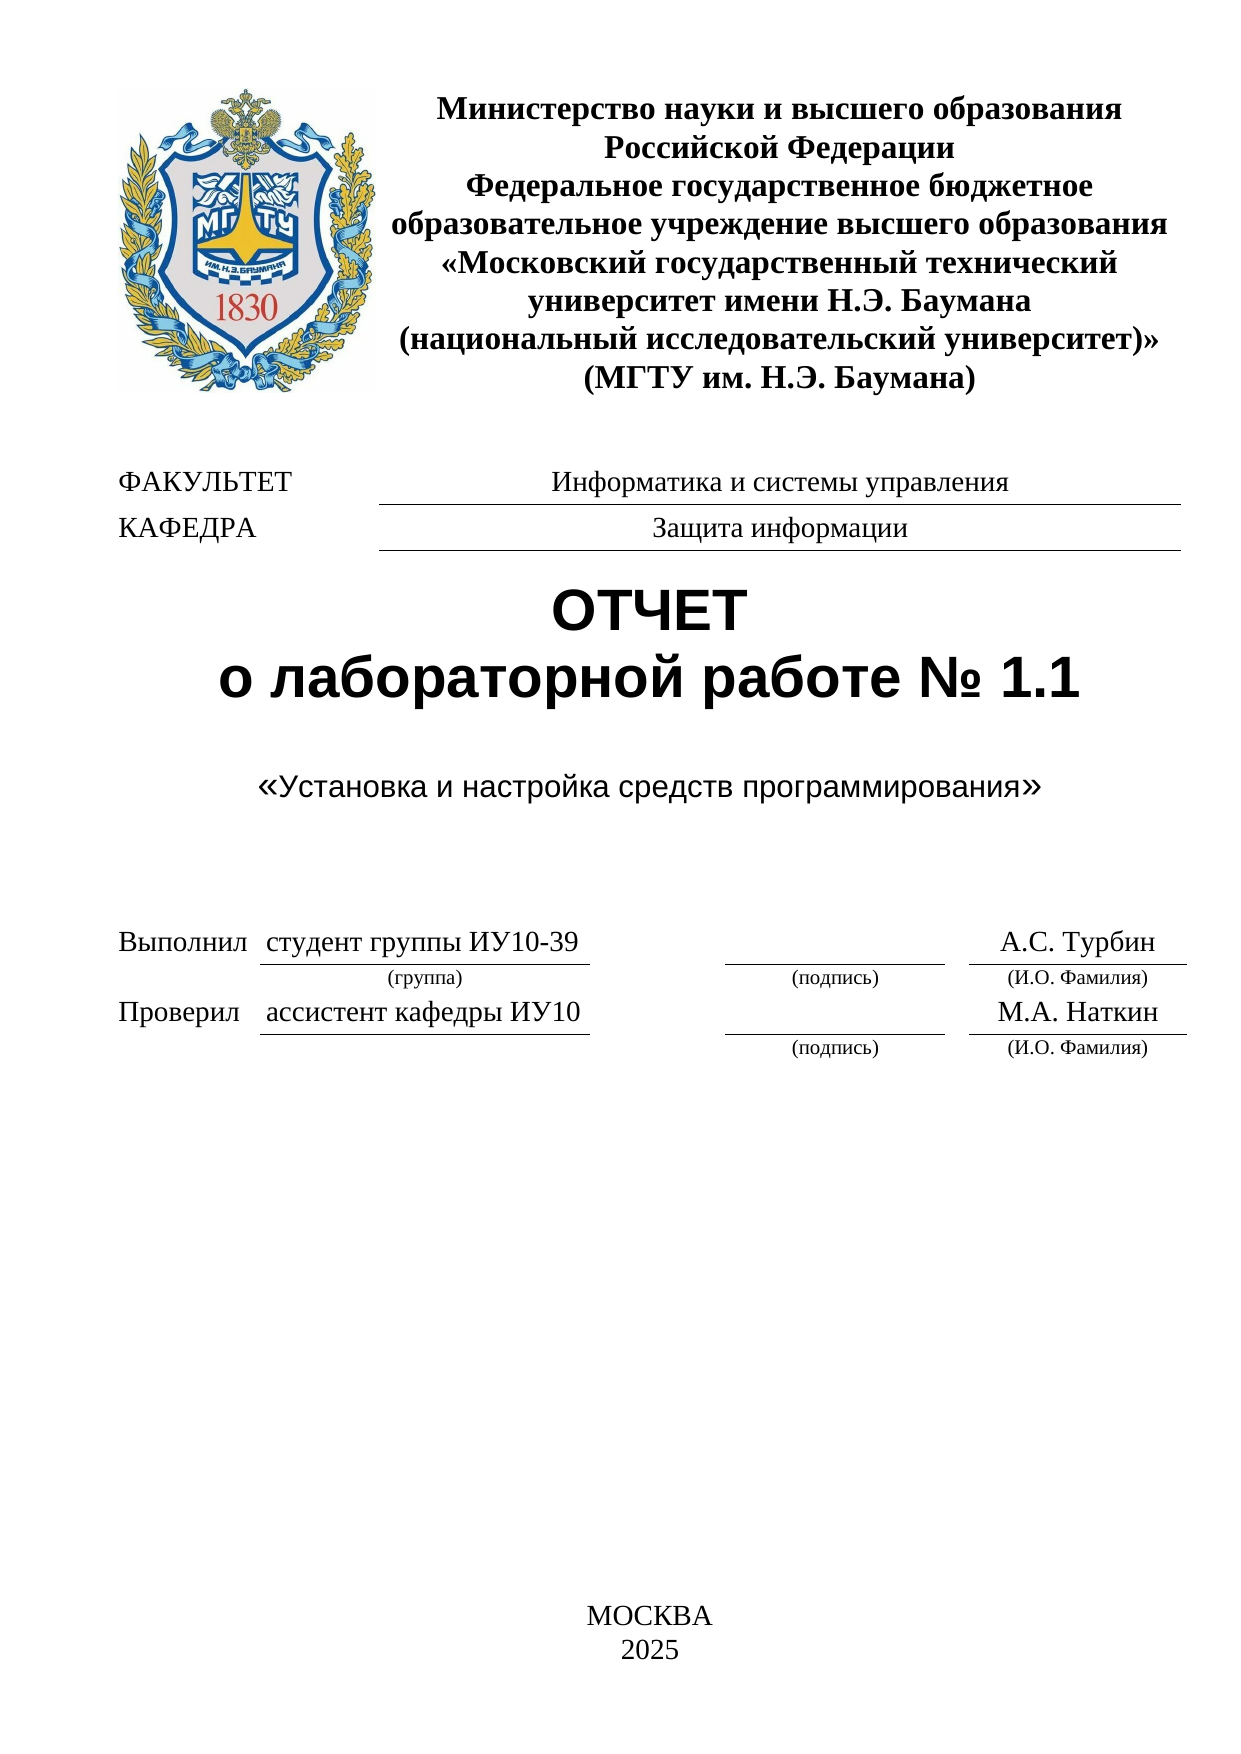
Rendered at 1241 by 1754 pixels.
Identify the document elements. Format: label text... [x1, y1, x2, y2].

table_cell М.А. Наткин [969, 989, 1187, 1034]
table_cell Защита информации [379, 505, 1181, 550]
title ОТЧЕТ о лабораторной работе № 1.1 [118, 576, 1181, 710]
table_header А.С. Турбин [969, 919, 1187, 963]
picture [118, 88, 376, 393]
table_cell [118, 1034, 260, 1059]
table_cell (подпись) [725, 965, 945, 989]
table_cell Проверил [118, 989, 260, 1034]
table_header Выполнил [118, 919, 260, 963]
table_header [590, 919, 725, 963]
table_header [725, 919, 945, 963]
table_cell (И.О. Фамилия) [969, 1035, 1187, 1059]
table_header студент группы ИУ10-39 [260, 919, 589, 963]
table_cell (подпись) [725, 1035, 945, 1059]
table_cell [590, 989, 725, 1034]
table_cell [590, 964, 725, 989]
table_cell (И.О. Фамилия) [969, 965, 1187, 989]
table_header [945, 919, 969, 963]
table_cell [260, 1035, 589, 1059]
table_cell ассистент кафедры ИУ10 [260, 989, 589, 1034]
table_cell [118, 964, 260, 989]
table_header ФАКУЛЬТЕТ [118, 459, 379, 504]
table_cell [945, 989, 969, 1034]
table_cell [725, 989, 945, 1034]
table_cell (группа) [260, 965, 589, 989]
table_header Информатика и системы управления [379, 459, 1181, 504]
table_cell [945, 1034, 969, 1059]
table_cell [945, 964, 969, 989]
subtitle «Установка и настройка средств программирования» [118, 762, 1181, 805]
table_cell [590, 1034, 725, 1059]
table_cell КАФЕДРА [118, 504, 379, 550]
